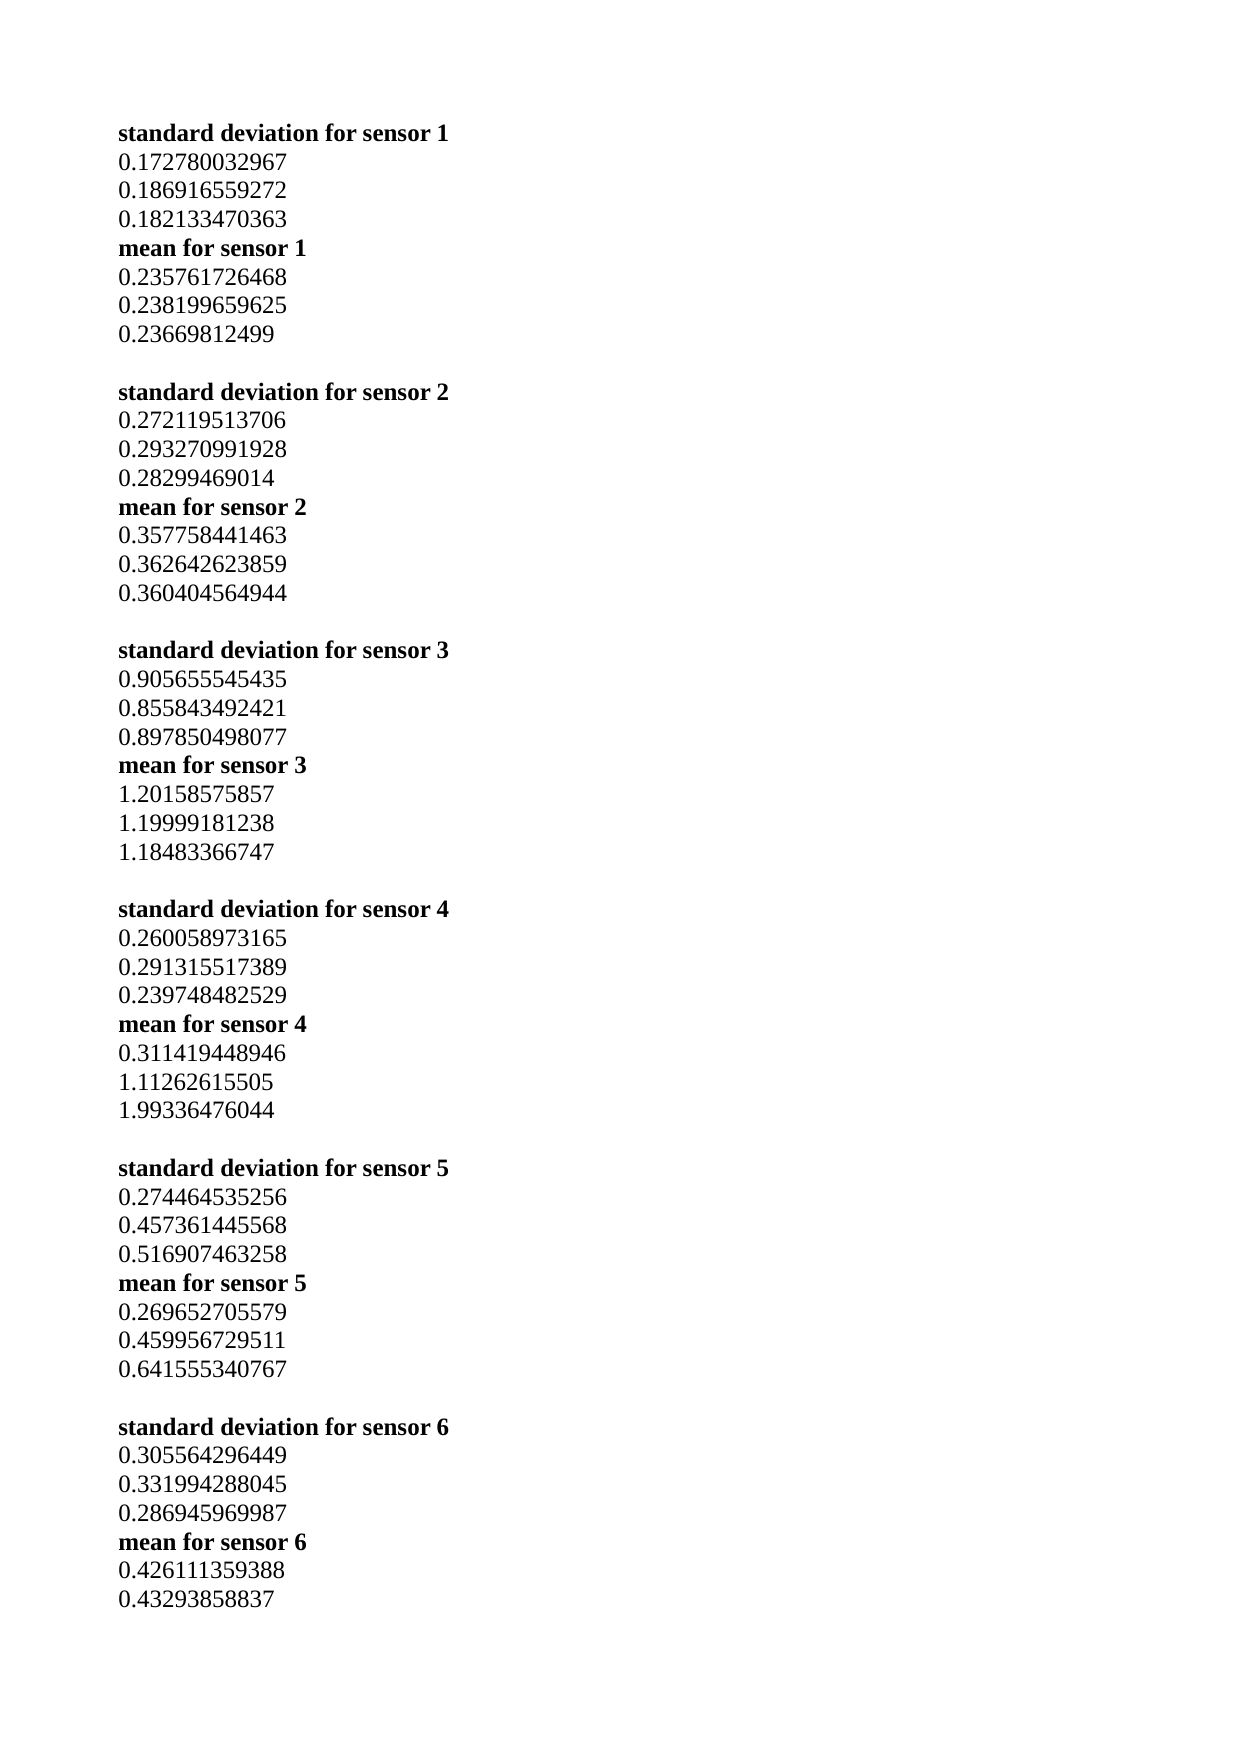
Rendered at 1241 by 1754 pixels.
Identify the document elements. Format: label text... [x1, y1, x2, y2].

text 0.459956729511 [118, 1326, 1122, 1354]
text 0.286945969987 [118, 1498, 1122, 1527]
text 0.457361445568 [118, 1211, 1122, 1239]
text 0.23669812499 [118, 319, 1122, 348]
text 0.235761726468 [118, 262, 1122, 291]
text 0.186916559272 [118, 176, 1122, 204]
text 0.269652705579 [118, 1297, 1122, 1326]
text 0.239748482529 [118, 981, 1122, 1009]
text standard deviation for sensor 3 [118, 636, 1122, 664]
text standard deviation for sensor 4 [118, 894, 1122, 923]
text 0.305564296449 [118, 1441, 1122, 1469]
text 1.19999181238 [118, 808, 1122, 837]
text 0.360404564944 [118, 578, 1122, 607]
text 0.238199659625 [118, 291, 1122, 319]
text 0.260058973165 [118, 923, 1122, 952]
text mean for sensor 2 [118, 492, 1122, 521]
text 1.11262615505 [118, 1067, 1122, 1096]
text 1.99336476044 [118, 1096, 1122, 1124]
text 0.426111359388 [118, 1556, 1122, 1584]
text 0.172780032967 [118, 147, 1122, 176]
text 0.357758441463 [118, 521, 1122, 549]
text 0.897850498077 [118, 722, 1122, 751]
text standard deviation for sensor 5 [118, 1153, 1122, 1182]
text mean for sensor 5 [118, 1268, 1122, 1297]
text 0.641555340767 [118, 1354, 1122, 1383]
text 0.362642623859 [118, 549, 1122, 578]
text mean for sensor 6 [118, 1527, 1122, 1556]
text 0.43293858837 [118, 1584, 1122, 1613]
text standard deviation for sensor 1 [118, 118, 1122, 147]
text 0.291315517389 [118, 952, 1122, 981]
text 0.293270991928 [118, 434, 1122, 463]
text mean for sensor 1 [118, 233, 1122, 262]
text 0.272119513706 [118, 406, 1122, 434]
text 0.182133470363 [118, 204, 1122, 233]
text 1.20158575857 [118, 779, 1122, 808]
text 0.274464535256 [118, 1182, 1122, 1211]
text mean for sensor 3 [118, 751, 1122, 779]
text 0.311419448946 [118, 1038, 1122, 1067]
text mean for sensor 4 [118, 1009, 1122, 1038]
text standard deviation for sensor 6 [118, 1412, 1122, 1441]
text 0.905655545435 [118, 664, 1122, 693]
text 0.28299469014 [118, 463, 1122, 492]
text 1.18483366747 [118, 837, 1122, 866]
text 0.516907463258 [118, 1239, 1122, 1268]
text 0.855843492421 [118, 693, 1122, 722]
text standard deviation for sensor 2 [118, 377, 1122, 406]
text 0.331994288045 [118, 1469, 1122, 1498]
